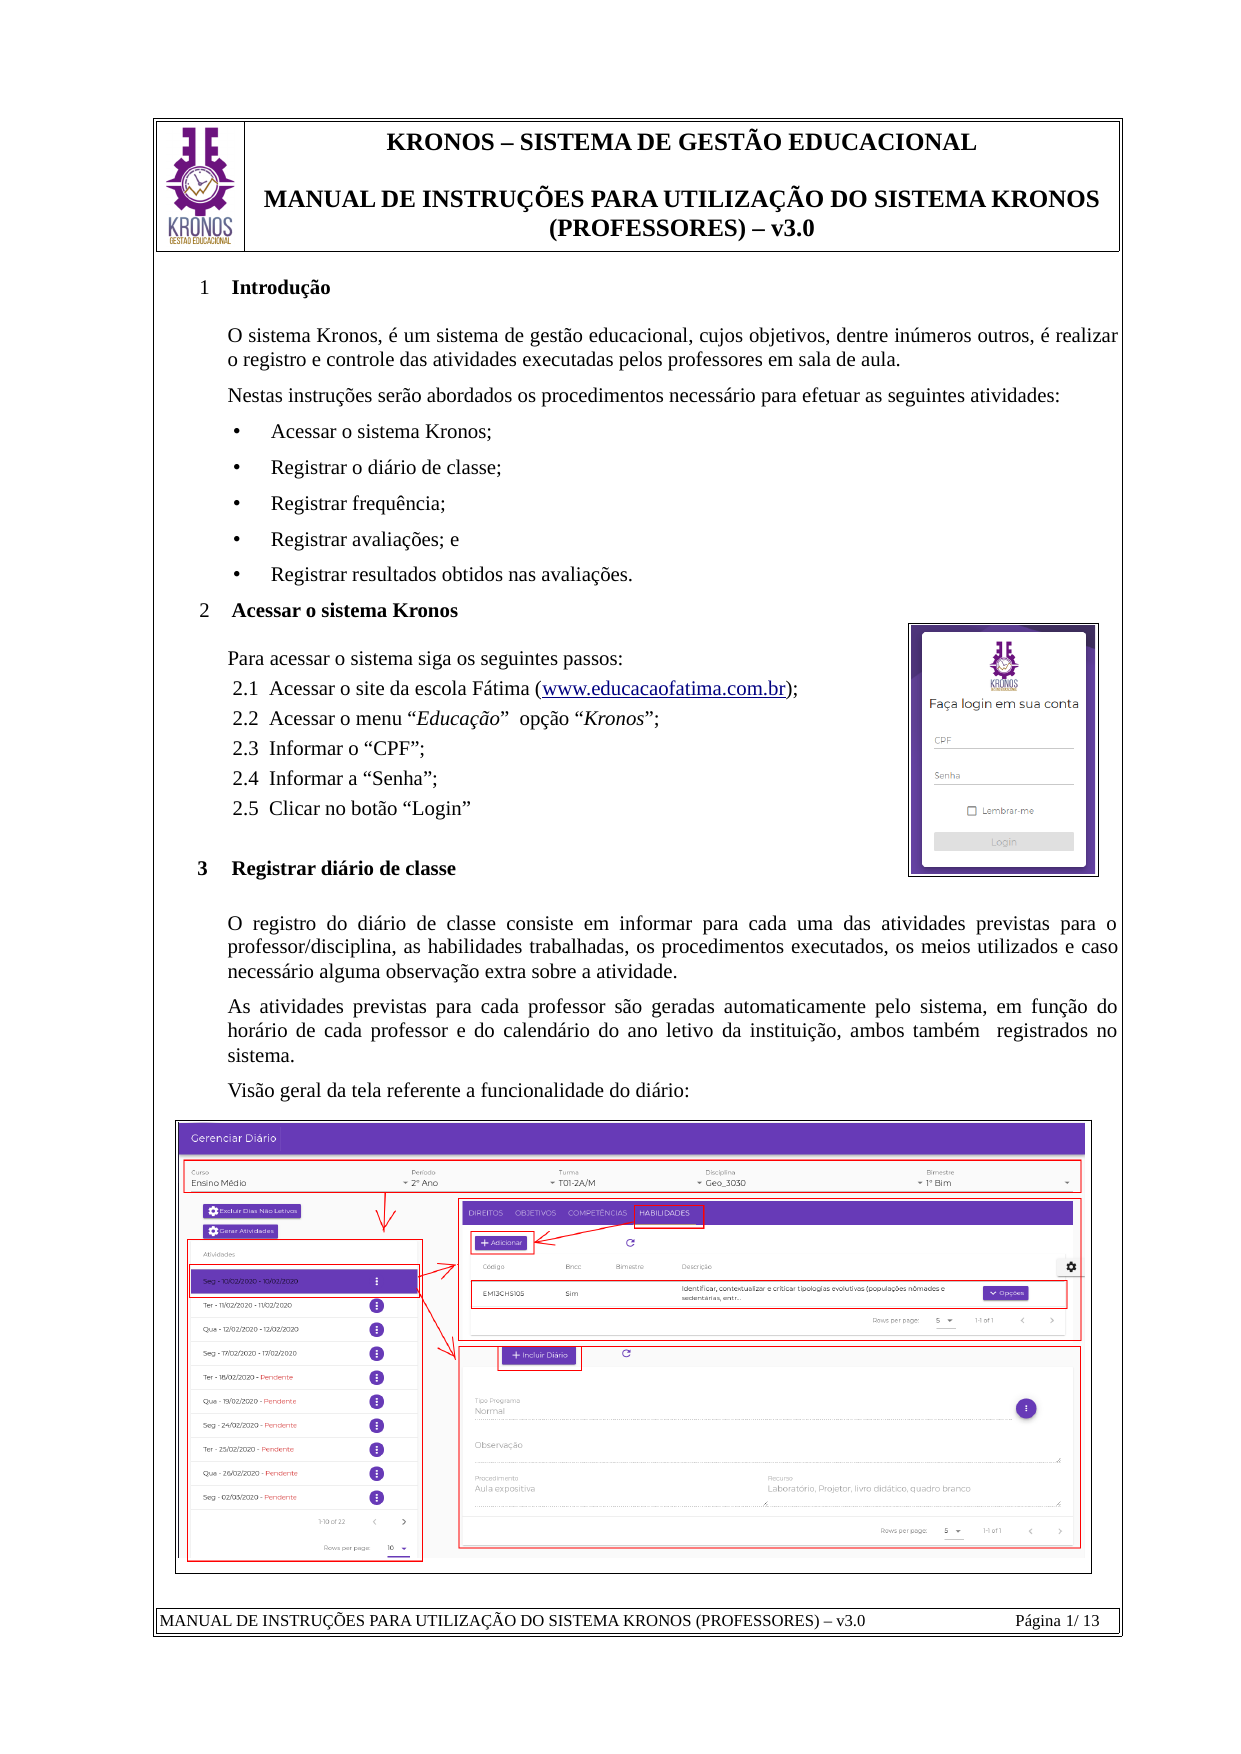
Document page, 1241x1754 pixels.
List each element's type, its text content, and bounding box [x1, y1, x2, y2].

table_header KRONOS – SISTEMA DE GESTÃO EDUCACIONAL MANUAL DE INSTRUÇÕES PARA UTILIZAÇÃO DO SISTEMA KRONOS (PROFESSORES) – v3.0 [245, 122, 1119, 251]
list Acessar o sistema Kronos [194, 598, 1119, 623]
list Clicar no botão “Login” [227, 796, 908, 820]
table_header [157, 122, 244, 251]
list [176, 1121, 1091, 1573]
picture [911, 625, 1096, 874]
list Registrar diário de classe [192, 856, 1119, 880]
list Registrar avaliações; e [233, 527, 1119, 551]
list Para acessar o sistema siga os seguintes passos: [227, 646, 908, 670]
list Acessar o site da escola Fátima (www.educacaofatima.com.br); [227, 676, 908, 700]
list [1099, 796, 1119, 820]
list O registro do diário de classe consiste em informar para cada uma das atividades previstas para o professor/disciplina, as habilidades trabalhadas, os procedimentos executados, os meios utilizados e caso necessário alguma observação extra sobre a atividade. [227, 910, 1119, 983]
picture [166, 127, 235, 247]
list Informar o “CPF”; [227, 736, 908, 760]
list Registrar resultados obtidos nas avaliações. [233, 562, 1119, 586]
list As atividades previstas para cada professor são geradas automaticamente pelo sistema, em função do horário de cada professor e do calendário do ano letivo da instituição, ambos também registrados no sistema. [227, 994, 1119, 1067]
list Introdução [194, 275, 1119, 299]
list Registrar frequência; [233, 491, 1119, 515]
list O sistema Kronos, é um sistema de gestão educacional, cujos objetivos, dentre inúmeros outros, é realizar o registro e controle das atividades executadas pelos professores em sala de aula. [227, 323, 1119, 371]
list [1099, 736, 1119, 760]
list [1099, 766, 1119, 790]
list Nestas instruções serão abordados os procedimentos necessário para efetuar as seguintes atividades: [227, 383, 1119, 407]
list Visão geral da tela referente a funcionalidade do diário: [227, 1078, 1119, 1102]
list Acessar o menu “Educação” opção “Kronos”; [227, 706, 908, 730]
picture [178, 1122, 1088, 1571]
list Acessar o sistema Kronos; [233, 419, 1119, 443]
list Informar a “Senha”; [227, 766, 908, 790]
list Registrar o diário de classe; [233, 455, 1119, 479]
